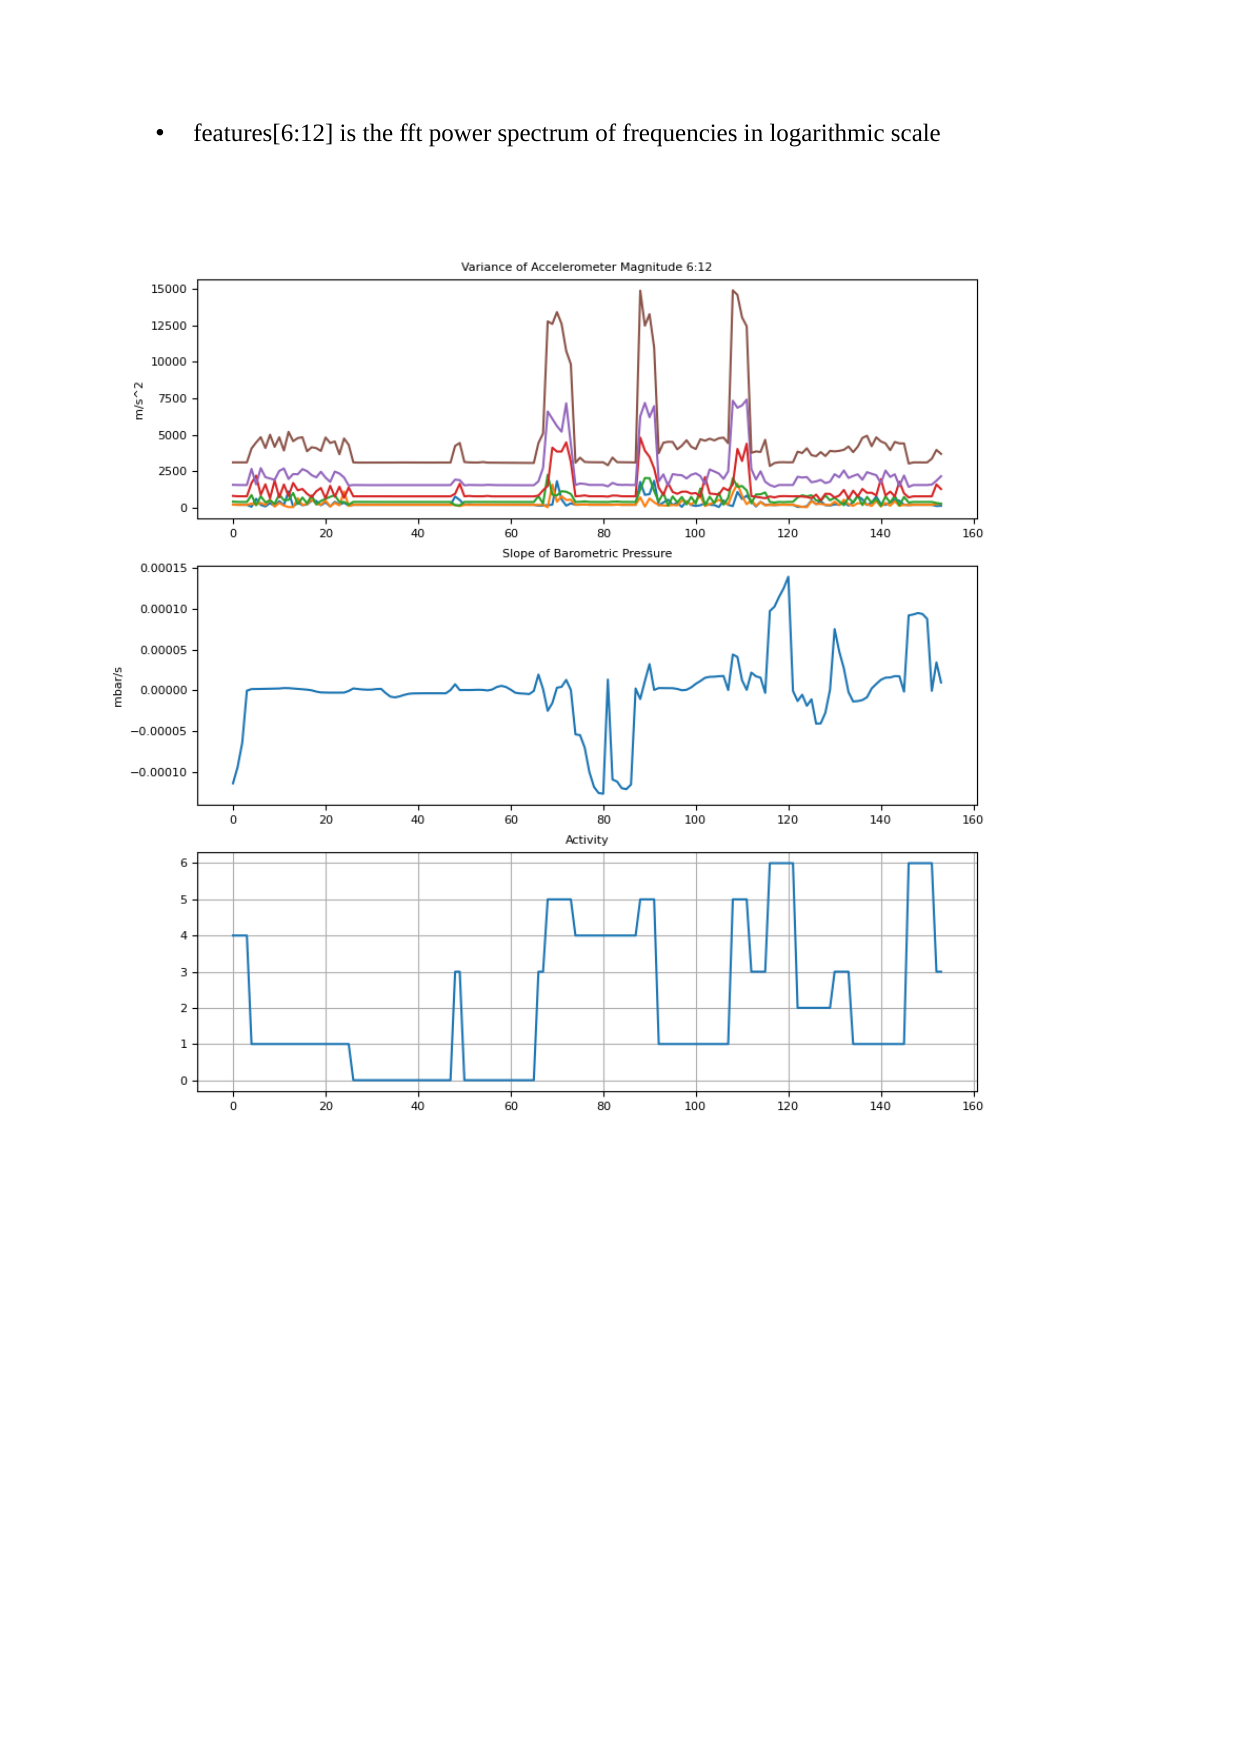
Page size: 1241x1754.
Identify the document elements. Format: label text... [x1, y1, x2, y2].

picture [72, 154, 1077, 1207]
list features[6:12] is the fft power spectrum of frequencies in logarithmic scale [156, 118, 1122, 147]
